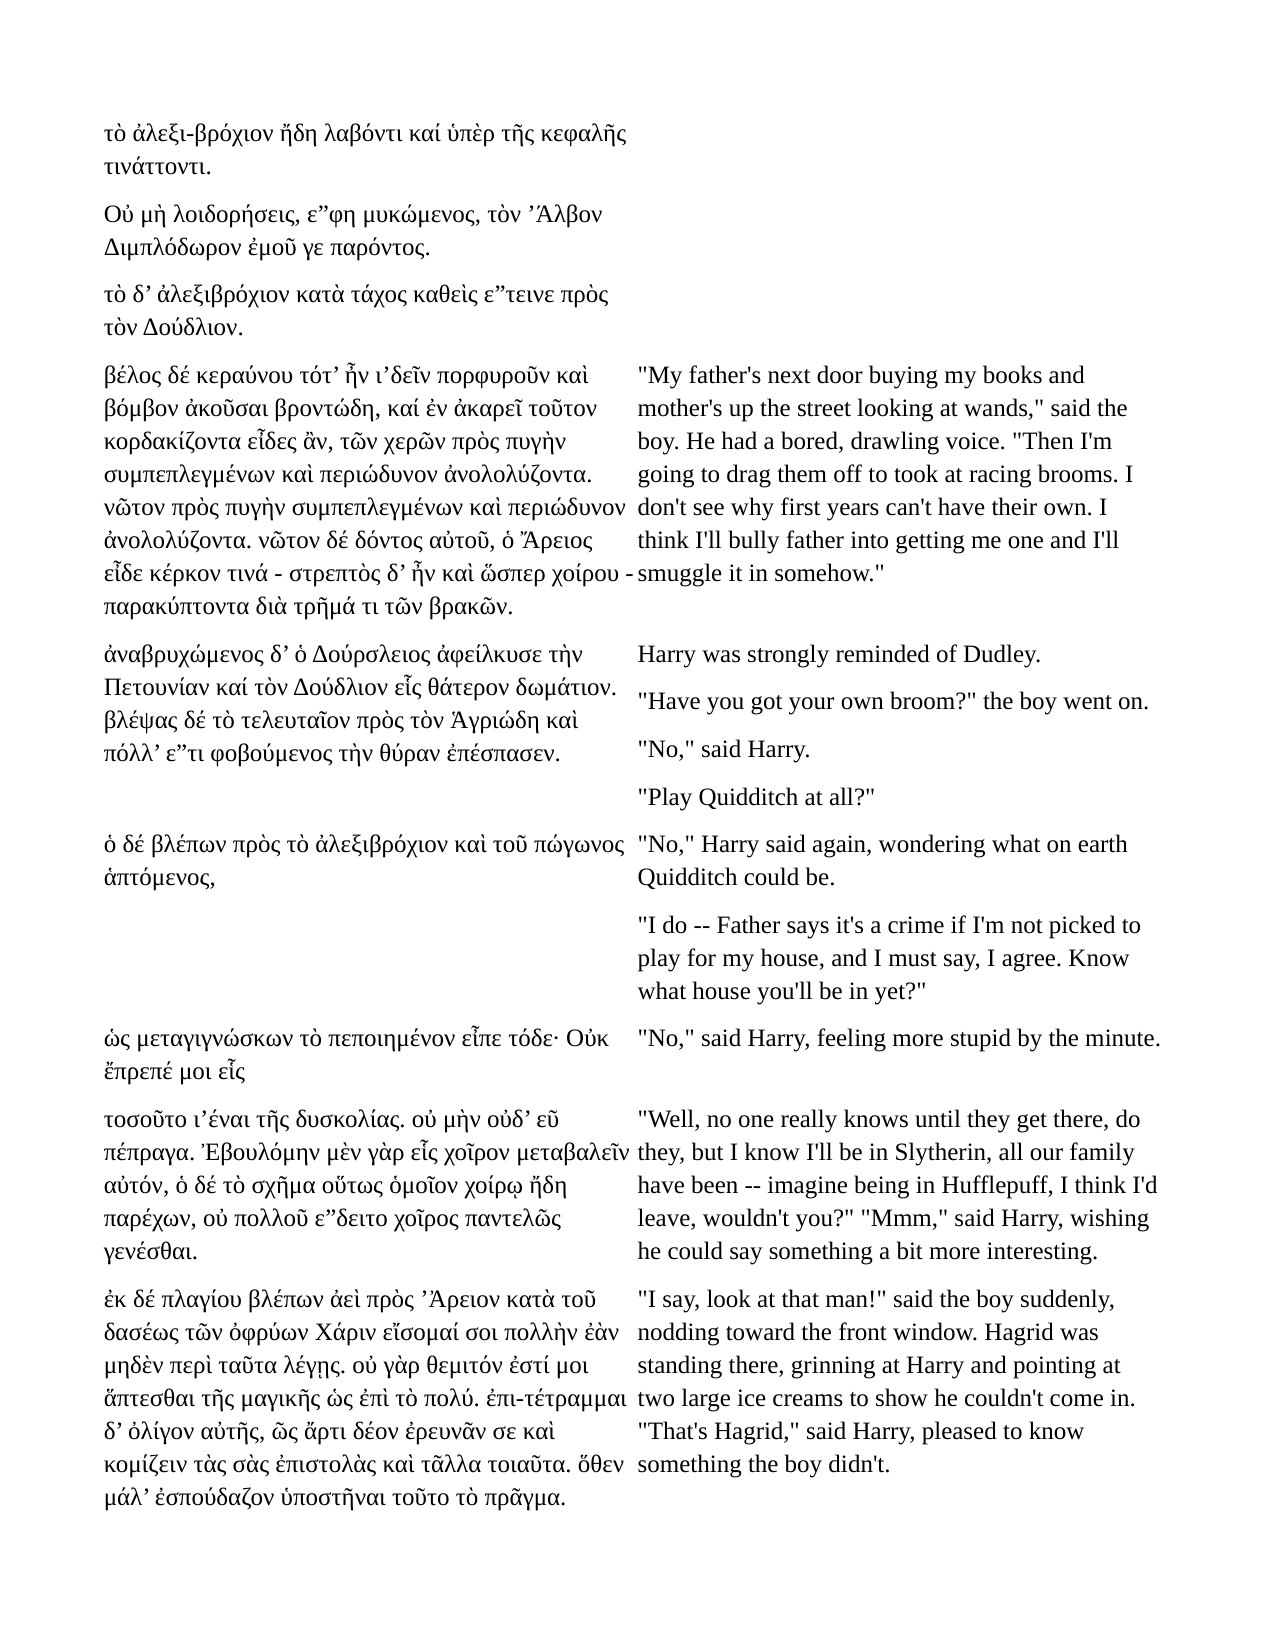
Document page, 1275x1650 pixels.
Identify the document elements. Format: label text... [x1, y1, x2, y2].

table_cell τὸ δ’ ἀλεξιβρόχιον κατὰ τάχος καθεὶς ε”τεινε πρὸς τὸν Δούδλιον. [104, 279, 637, 360]
table_cell ἀναβρυχώμενος δ’ ὁ Δούρσλειος ἀφείλκυσε τὴν Πετουνίαν καί τὸν Δούδλιον εἷς θάτερον δωμάτιον. βλέψας δέ τὸ τελευταῖον πρὸς τὸν Ἁγριώδη καὶ πόλλ’ ε”τι φοβούμενος τὴν θύραν ἐπέσπασεν. [104, 639, 637, 829]
table_cell "I say, look at that man!" said the boy suddenly, nodding toward the front window. Hagrid was standing there, grinning at Harry and pointing at two large ice creams to show he couldn't come in. "That's Hagrid," said Harry, pleased to know something the boy didn't. [638, 1284, 1162, 1529]
table_cell [638, 279, 1162, 360]
table_cell Οὐ μὴ λοιδορήσεις, ε”φη μυκώμενος, τὸν ’Άλβον Διμπλόδωρον ἐμοῦ γε παρόντος. [104, 199, 637, 279]
table_cell ὁ δέ βλέπων πρὸς τὸ ἀλεξιβρόχιον καὶ τοῦ πώγωνος ἁπτόμενος, [104, 829, 637, 1023]
table_cell "No," said Harry, feeling more stupid by the minute. [638, 1024, 1162, 1104]
table_cell τοσοῦτο ι’έναι τῆς δυσκολίας. οὐ μὴν οὐδ’ εῦ πέπραγα. Ἐβουλόμην μὲν γὰρ εἷς χοῖρον μεταβαλεῖν αὐτόν, ὁ δέ τὸ σχῆμα οὕτως ὁμοῖον χοίρῳ ἤδη παρέχων, οὐ πολλοῦ ε”δειτο χοῖρος παντελῶς γενέσθαι. [104, 1104, 637, 1284]
table_cell [638, 118, 1162, 199]
table_cell "Well, no one really knows until they get there, do they, but I know I'll be in Slytherin, all our family have been -- imagine being in Hufflepuff, I think I'd leave, wouldn't you?" "Mmm," said Harry, wishing he could say something a bit more interesting. [638, 1104, 1162, 1284]
table_cell ὡς μεταγιγνώσκων τὸ πεποιημένον εἶπε τόδε· Οὐκ ἔπρεπέ μοι εἷς [104, 1024, 637, 1104]
table_cell [638, 199, 1162, 279]
table_cell "No," Harry said again, wondering what on earth Quidditch could be. "I do -- Father says it's a crime if I'm not picked to play for my house, and I must say, I agree. Know what house you'll be in yet?" [638, 829, 1162, 1023]
table_cell "My father's next door buying my books and mother's up the street looking at wands," said the boy. He had a bored, drawling voice. "Then I'm going to drag them off to took at racing brooms. I don't see why first years can't have their own. I think I'll bully father into getting me one and I'll smuggle it in somehow." [638, 360, 1162, 639]
table_cell Harry was strongly reminded of Dudley. "Have you got your own broom?" the boy went on. "No," said Harry. "Play Quidditch at all?" [638, 639, 1162, 829]
table_cell τὸ ἀλεξι-βρόχιον ἤδη λαβόντι καί ὑπὲρ τῆς κεφαλῆς τινάττοντι. [104, 118, 637, 199]
table_cell ἐκ δέ πλαγίου βλέπων ἀεὶ πρὸς ’Ἀρειον κατὰ τοῦ δασέως τῶν ὀφρύων Χάριν εἴσομαί σοι πολλὴν ἐὰν μηδὲν περὶ ταῦτα λέγῃς. οὐ γὰρ θεμιτόν ἐστί μοι ἅπτεσθαι τῆς μαγικῆς ὡς ἐπὶ τὸ πολύ. ἐπι-τέτραμμαι δ’ ὀλίγον αὐτῆς, ῶς ἄρτι δέον ἐρευνᾶν σε καὶ κομίζειν τὰς σὰς ἐπιστολὰς καὶ τᾶλλα τοιαῦτα. ὅθεν μάλ’ ἐσπούδαζον ὑποστῆναι τοῦτο τὸ πρᾶγμα. [104, 1284, 637, 1529]
table_cell βέλος δέ κεραύνου τότ’ ἦν ι’δεῖν πορφυροῦν καὶ βόμβον ἀκοῦσαι βροντώδη, καί ἐν ἀκαρεῖ τοῦτον κορδακίζοντα εἶδες ἂν, τῶν χερῶν πρὸς πυγὴν συμπεπλεγμένων καὶ περιώδυνον ἀνολολύζοντα. νῶτον πρὸς πυγὴν συμπεπλεγμένων καὶ περιώδυνον ἀνολολύζοντα. νῶτον δέ δόντος αὐτοῦ, ὁ Ἄρειος εἶδε κέρκον τινά - στρεπτὸς δ’ ἦν καὶ ὥσπερ χοίρου - παρακύπτοντα διὰ τρῆμά τι τῶν βρακῶν. [104, 360, 637, 639]
